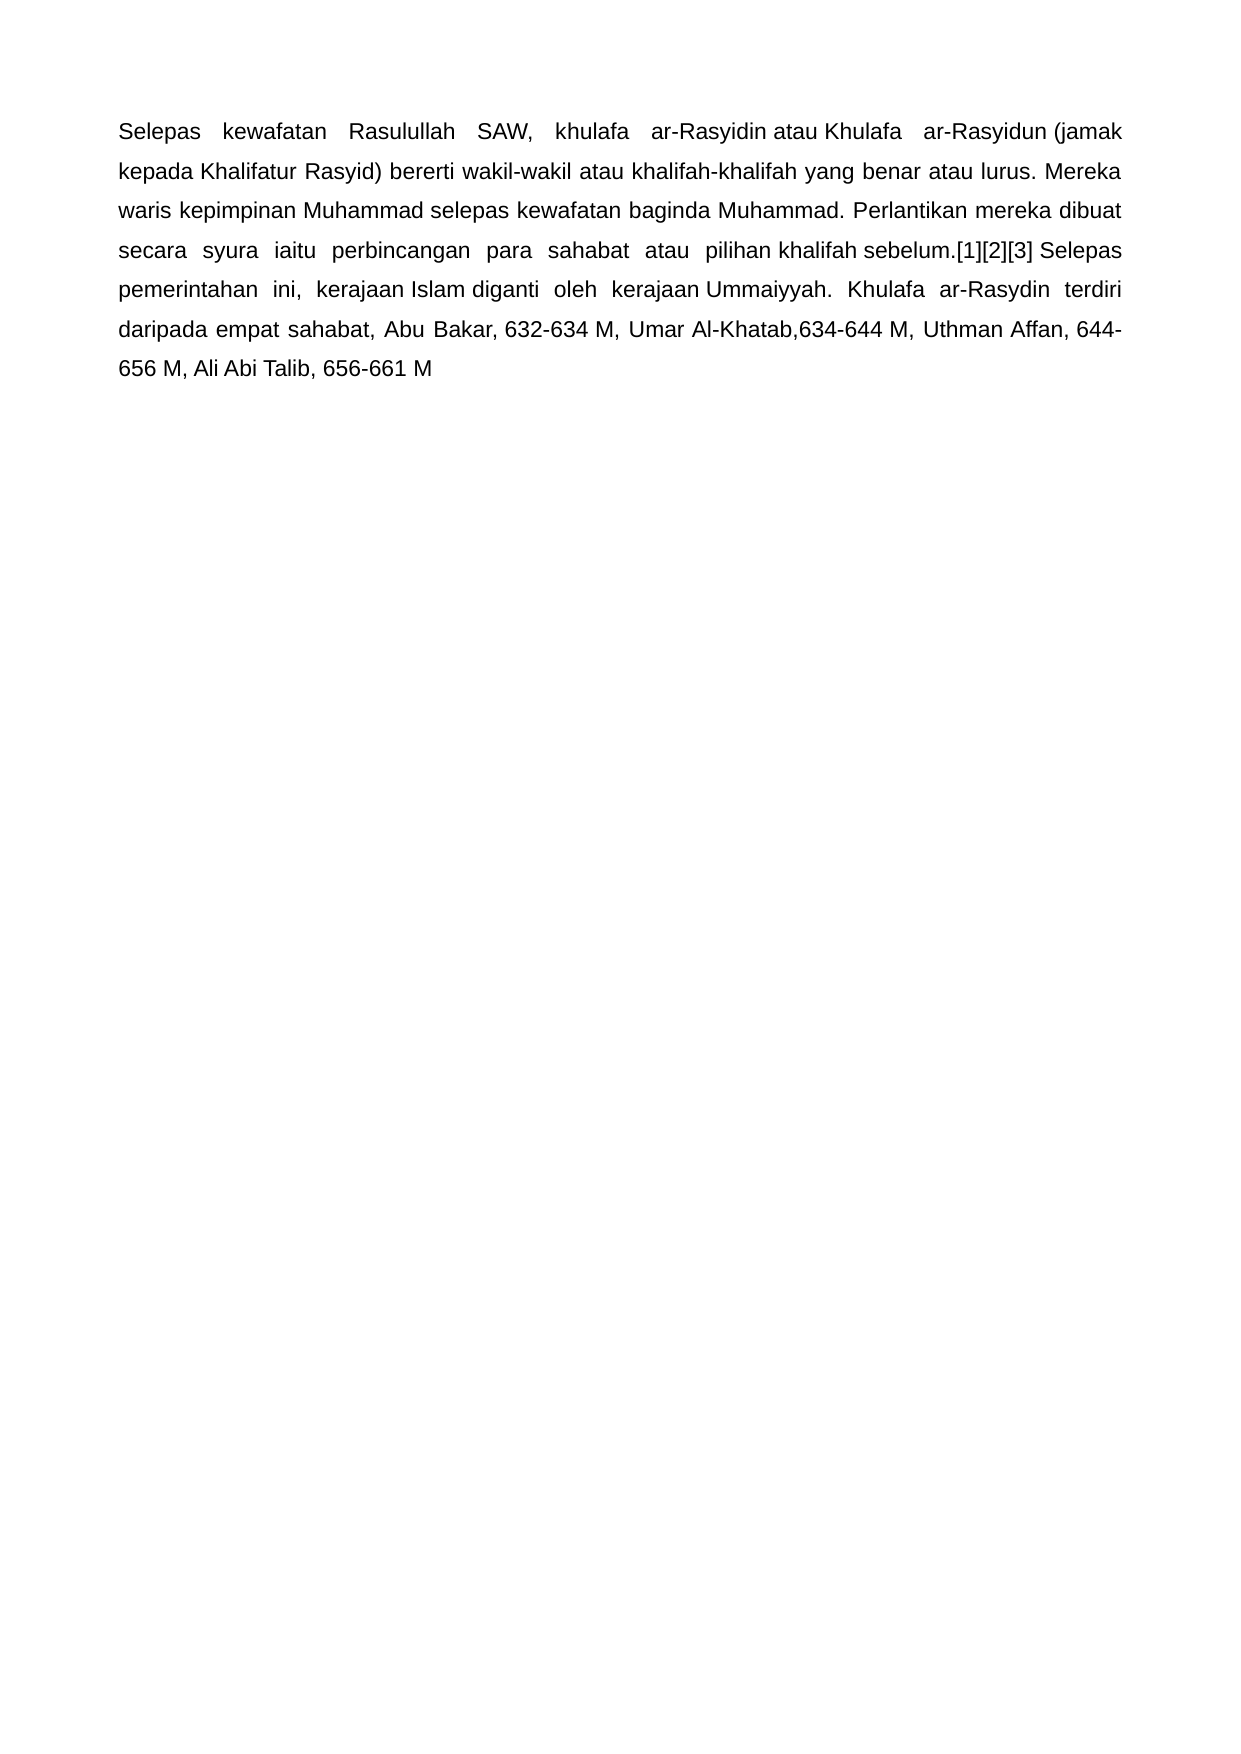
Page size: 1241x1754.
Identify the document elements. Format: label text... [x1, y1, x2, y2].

text Selepas kewafatan Rasulullah SAW, khulafa ar-Rasyidin atau Khulafa ar-Rasyidun (jamak kepada Khalifatur Rasyid) bererti wakil-wakil atau khalifah-khalifah yang benar atau lurus. Mereka waris kepimpinan Muhammad selepas kewafatan baginda Muhammad. Perlantikan mereka dibuat secara syura iaitu perbincangan para sahabat atau pilihan khalifah sebelum.[1][2][3] Selepas pemerintahan ini, kerajaan Islam diganti oleh kerajaan Ummaiyyah. Khulafa ar-Rasydin terdiri daripada empat sahabat, Abu Bakar, 632-634 M, Umar Al-Khatab,634-644 M, Uthman Affan, 644-656 M, Ali Abi Talib, 656-661 M [118, 118, 1122, 381]
